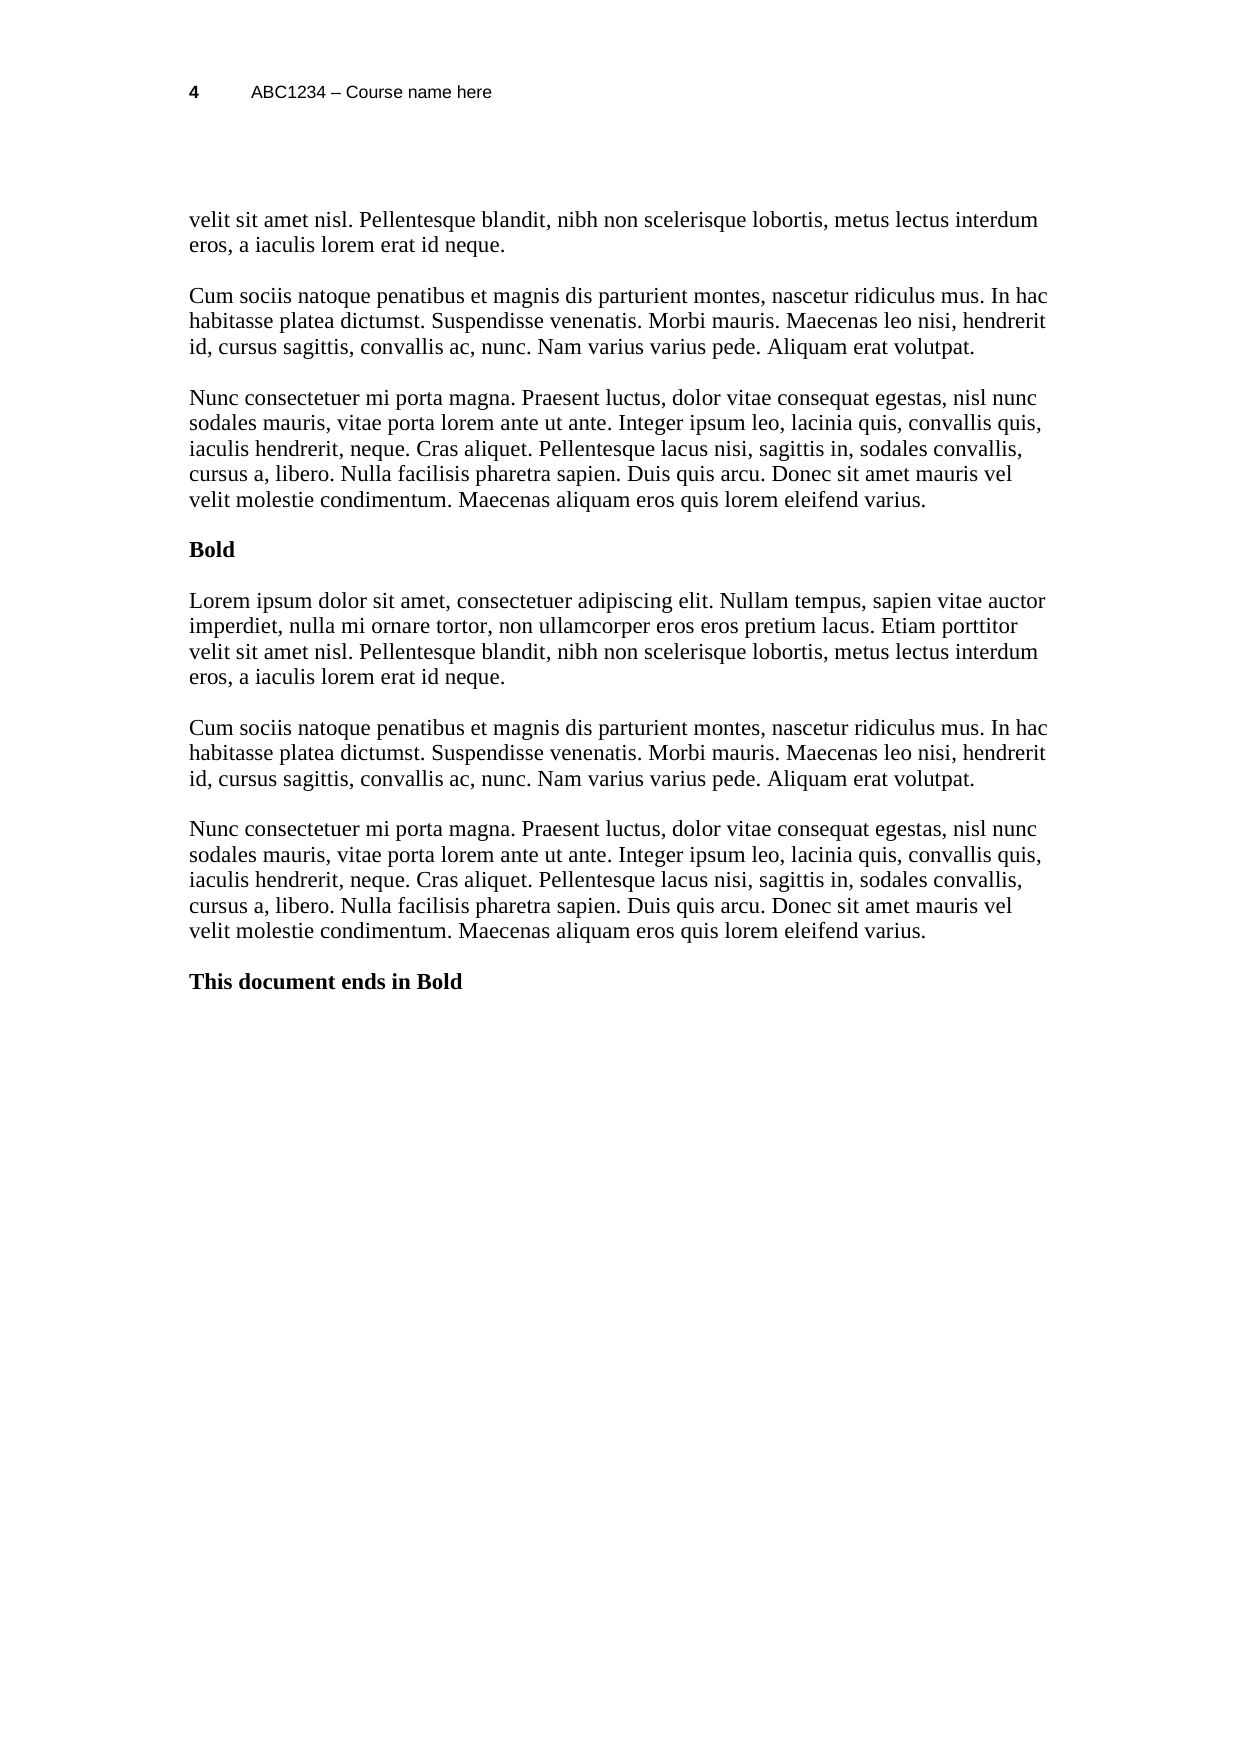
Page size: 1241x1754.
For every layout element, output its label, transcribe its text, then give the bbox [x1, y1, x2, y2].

text Bold [189, 537, 1051, 562]
text Cum sociis natoque penatibus et magnis dis parturient montes, nascetur ridiculus mus. In hac habitasse platea dictumst. Suspendisse venenatis. Morbi mauris. Maecenas leo nisi, hendrerit id, cursus sagittis, convallis ac, nunc. Nam varius varius pede. Aliquam erat volutpat. [189, 283, 1051, 359]
text This document ends in Bold [189, 969, 1051, 994]
text Cum sociis natoque penatibus et magnis dis parturient montes, nascetur ridiculus mus. In hac habitasse platea dictumst. Suspendisse venenatis. Morbi mauris. Maecenas leo nisi, hendrerit id, cursus sagittis, convallis ac, nunc. Nam varius varius pede. Aliquam erat volutpat. [189, 714, 1051, 791]
text Nunc consectetuer mi porta magna. Praesent luctus, dolor vitae consequat egestas, nisl nunc sodales mauris, vitae porta lorem ante ut ante. Integer ipsum leo, lacinia quis, convallis quis, iaculis hendrerit, neque. Cras aliquet. Pellentesque lacus nisi, sagittis in, sodales convallis, cursus a, libero. Nulla facilisis pharetra sapien. Duis quis arcu. Donec sit amet mauris vel velit molestie condimentum. Maecenas aliquam eros quis lorem eleifend varius. [189, 384, 1051, 512]
text velit sit amet nisl. Pellentesque blandit, nibh non scelerisque lobortis, metus lectus interdum eros, a iaculis lorem erat id neque. [189, 207, 1051, 258]
text Nunc consectetuer mi porta magna. Praesent luctus, dolor vitae consequat egestas, nisl nunc sodales mauris, vitae porta lorem ante ut ante. Integer ipsum leo, lacinia quis, convallis quis, iaculis hendrerit, neque. Cras aliquet. Pellentesque lacus nisi, sagittis in, sodales convallis, cursus a, libero. Nulla facilisis pharetra sapien. Duis quis arcu. Donec sit amet mauris vel velit molestie condimentum. Maecenas aliquam eros quis lorem eleifend varius. [189, 816, 1051, 944]
text Lorem ipsum dolor sit amet, consectetuer adipiscing elit. Nullam tempus, sapien vitae auctor imperdiet, nulla mi ornare tortor, non ullamcorper eros eros pretium lacus. Etiam porttitor velit sit amet nisl. Pellentesque blandit, nibh non scelerisque lobortis, metus lectus interdum eros, a iaculis lorem erat id neque. [189, 587, 1051, 689]
